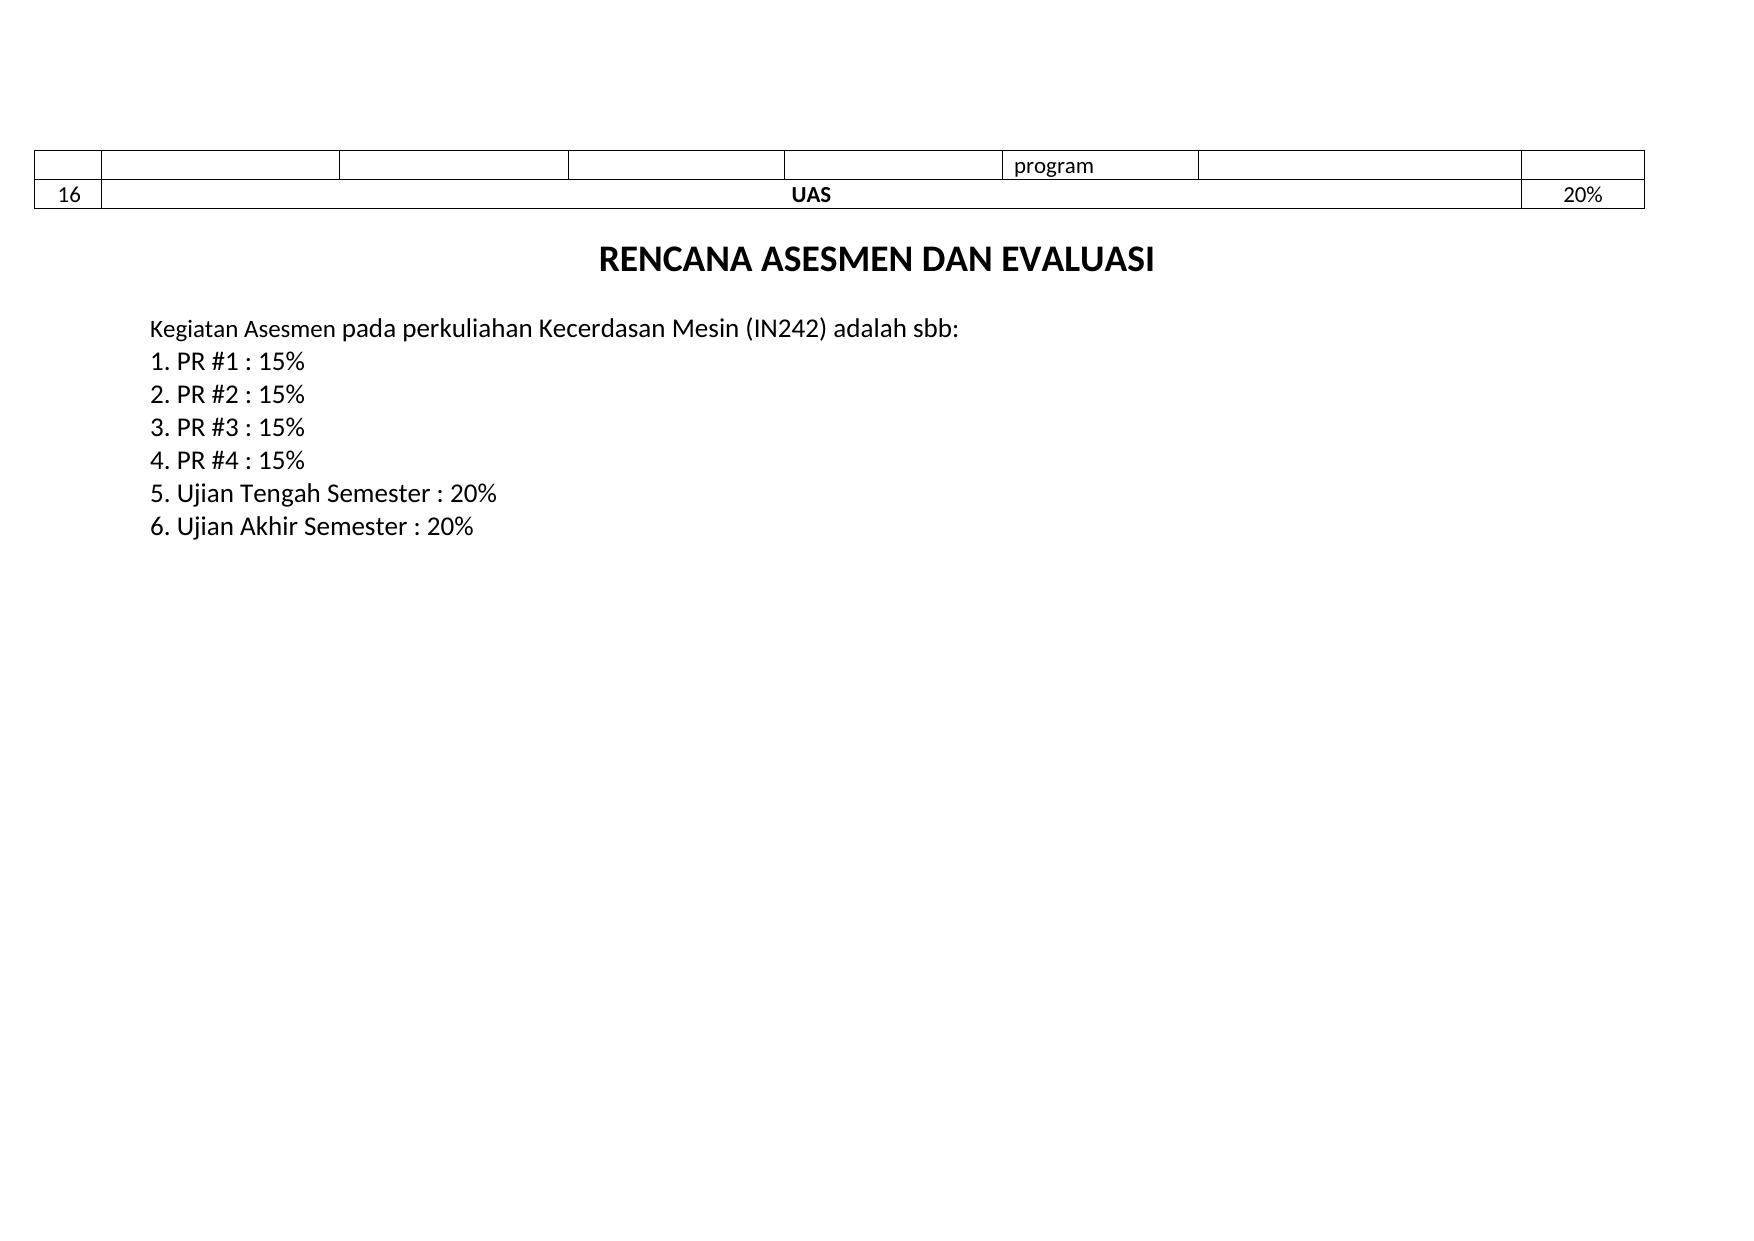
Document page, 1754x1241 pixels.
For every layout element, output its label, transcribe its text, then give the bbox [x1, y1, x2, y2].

table_cell [340, 151, 568, 179]
table_cell [102, 151, 339, 179]
table_cell [569, 151, 784, 179]
table_cell 20% [1522, 180, 1644, 208]
text 2. PR #2 : 15% [150, 377, 1604, 410]
text 4. PR #4 : 15% [150, 443, 1604, 476]
table_cell 16 [35, 180, 101, 208]
text 6. Ujian Akhir Semester : 20% [150, 509, 1604, 542]
text 3. PR #3 : 15% [150, 410, 1604, 443]
table_cell [785, 151, 1002, 179]
text 5. Ujian Tengah Semester : 20% [150, 476, 1604, 509]
text 1. PR #1 : 15% [150, 344, 1604, 377]
table_cell program [1003, 151, 1198, 179]
table_cell [35, 151, 101, 179]
table_cell [1199, 151, 1521, 179]
text RENCANA ASESMEN DAN EVALUASI [150, 234, 1604, 280]
text Kegiatan Asesmen pada perkuliahan Kecerdasan Mesin (IN242) adalah sbb: [150, 311, 1604, 344]
table_cell UAS [102, 180, 1521, 208]
table_cell - [1522, 151, 1644, 179]
